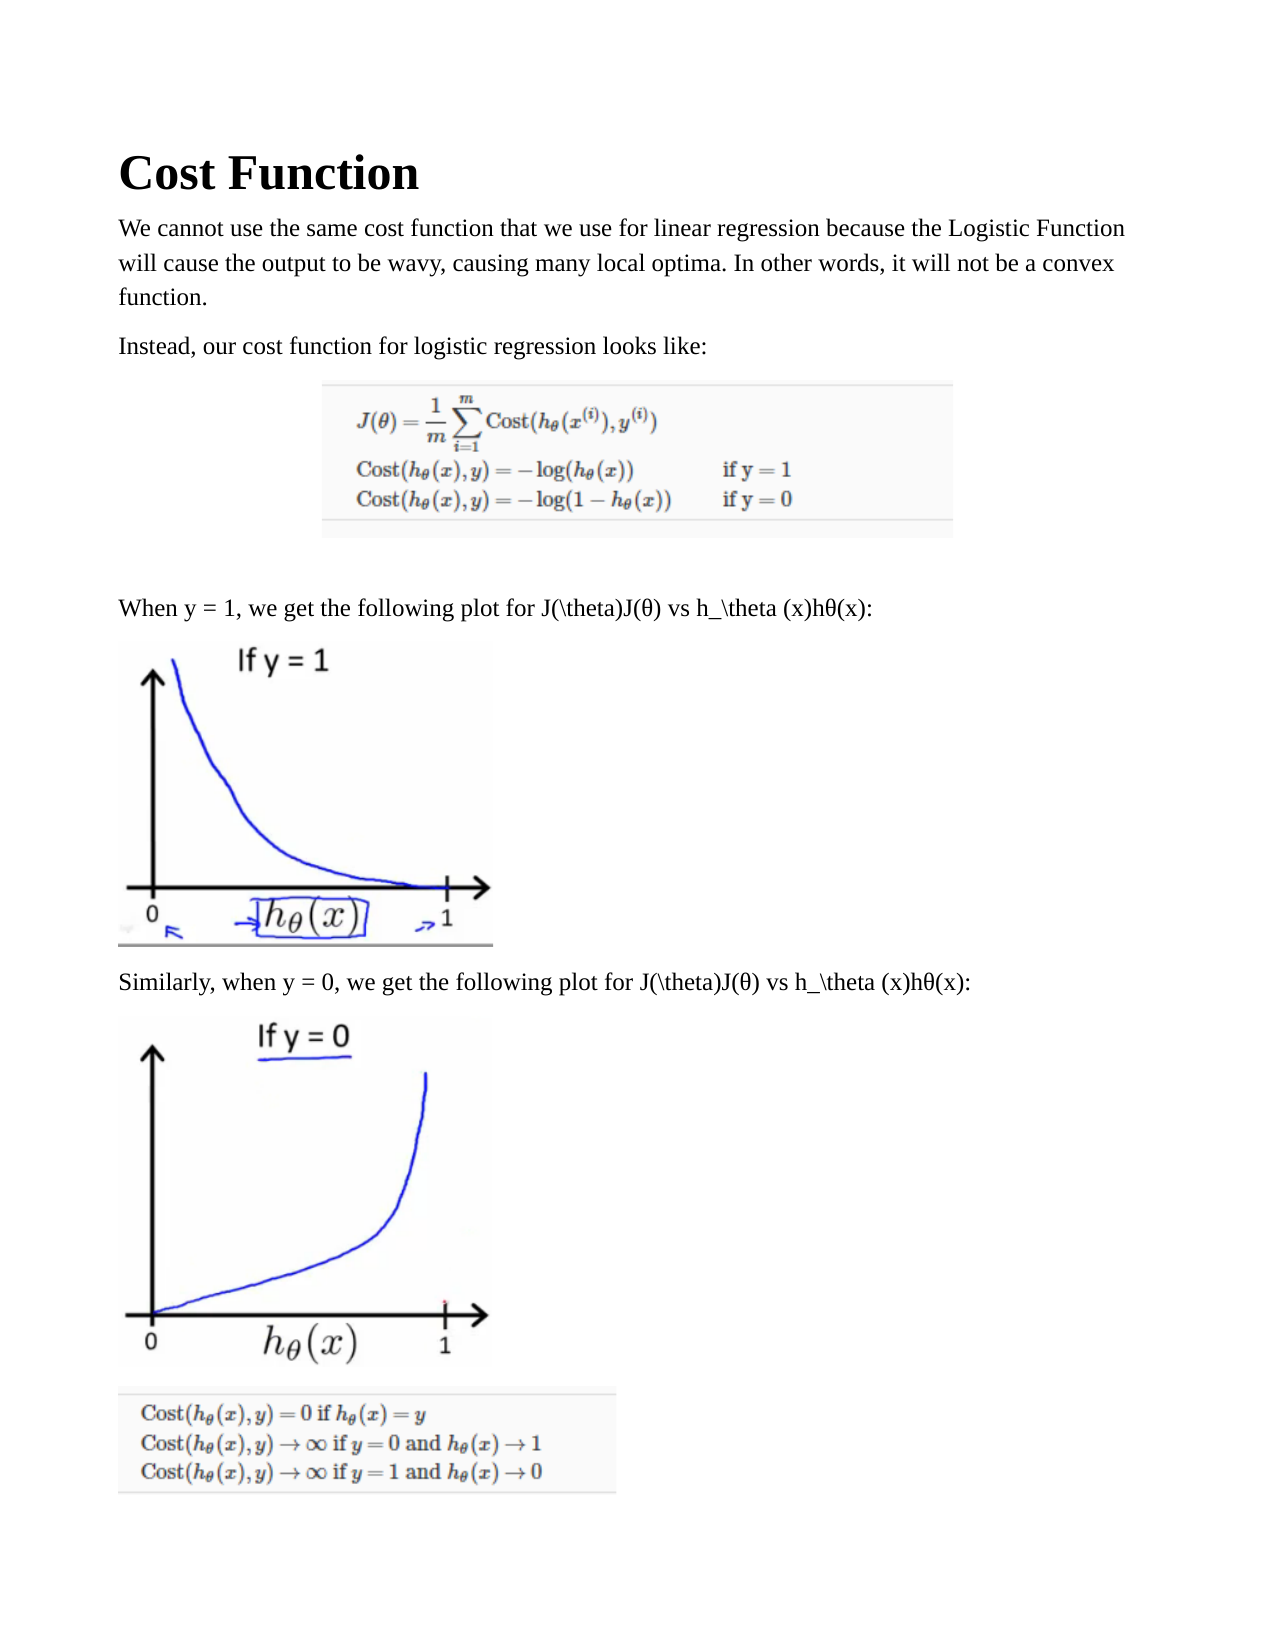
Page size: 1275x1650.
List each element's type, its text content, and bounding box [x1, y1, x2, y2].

picture [118, 641, 494, 947]
subtitle Cost Function [118, 143, 1157, 201]
text When y = 1, we get the following plot for J(\theta)J(θ) vs h_\theta (x)hθ​(x): [118, 593, 1157, 622]
text Similarly, when y = 0, we get the following plot for J(\theta)J(θ) vs h_\theta (x)hθ​(x): [118, 967, 1157, 996]
text Instead, our cost function for logistic regression looks like: [118, 331, 1157, 360]
text We cannot use the same cost function that we use for linear regression because the Logistic Function will cause the output to be wavy, causing many local optima. In other words, it will not be a convex function. [118, 213, 1157, 311]
picture [321, 380, 954, 538]
picture [118, 1386, 617, 1495]
picture [118, 1016, 492, 1367]
